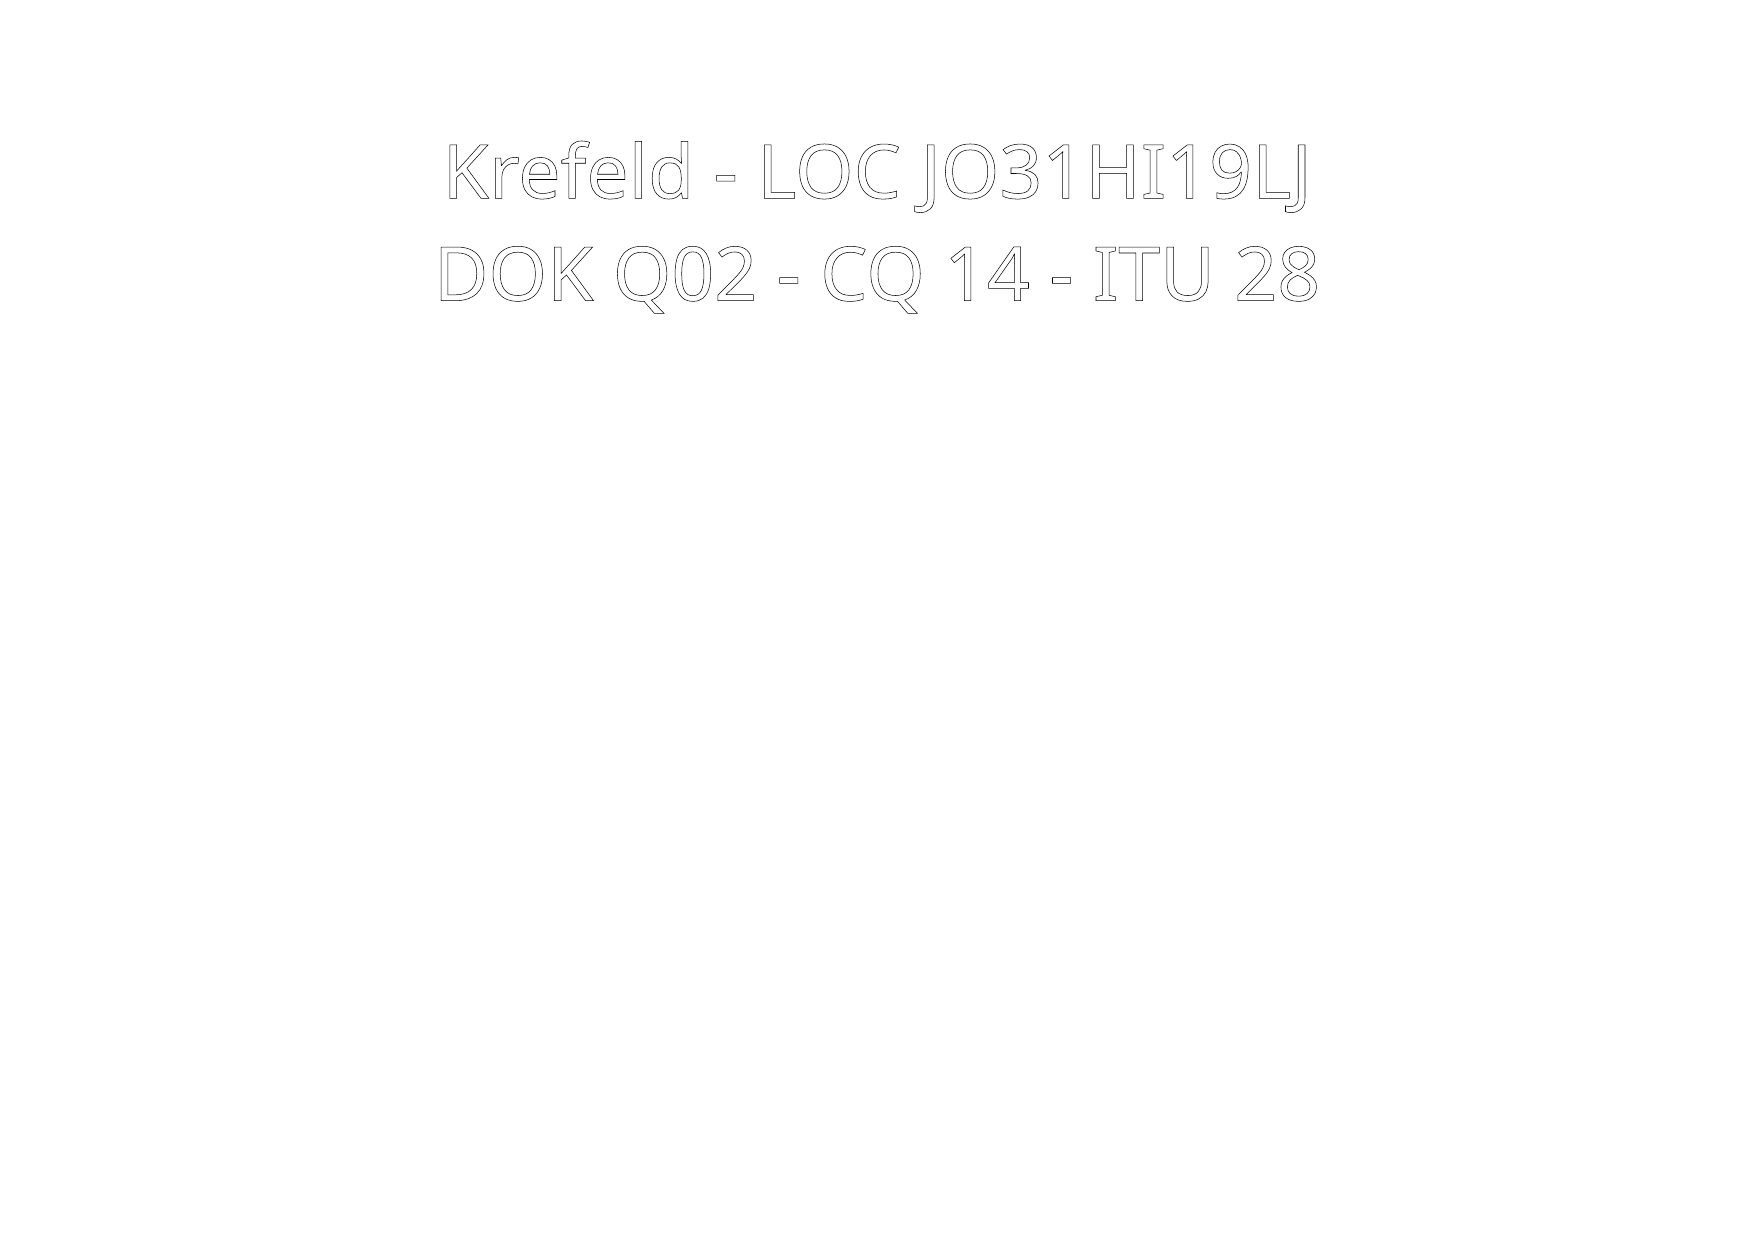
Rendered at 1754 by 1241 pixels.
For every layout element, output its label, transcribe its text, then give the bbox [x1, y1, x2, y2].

text Krefeld - LOC JO31HI19LJ [118, 118, 1636, 220]
text DOK Q02 - CQ 14 - ITU 28 [118, 220, 1636, 322]
